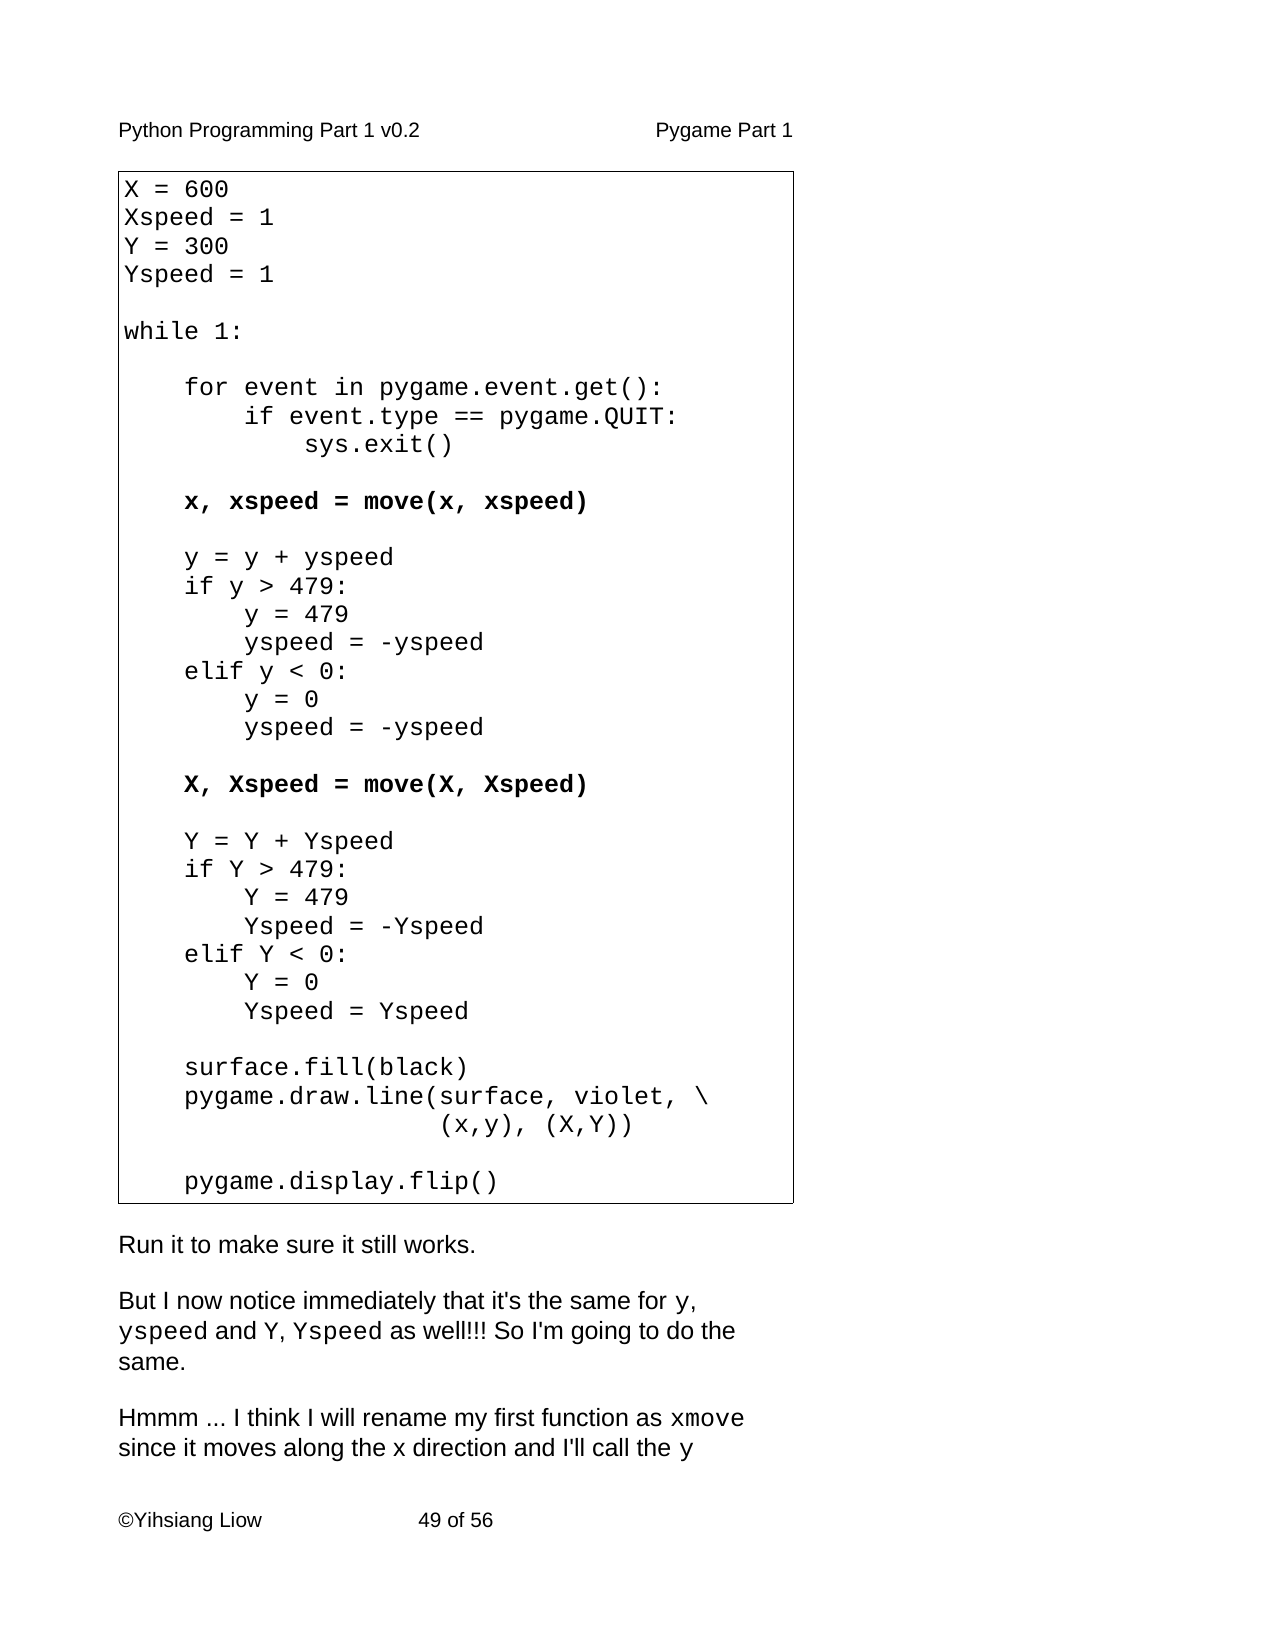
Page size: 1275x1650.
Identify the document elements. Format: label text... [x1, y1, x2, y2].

text Run it to make sure it still works. [118, 1231, 793, 1259]
text But I now notice immediately that it's the same for y, yspeed and Y, Yspeed as well!!! So I'm going to do the same. [118, 1287, 793, 1375]
text Hmmm ... I think I will rename my first function as xmove since it moves along the x direction and I'll call the y [118, 1403, 793, 1464]
table_header X = 600 Xspeed = 1 Y = 300 Yspeed = 1 while 1: for event in pygame.event.get(): if event.type == pygame.QUIT: sys.exit() x, xspeed = move(x, xspeed) y = y + yspeed if y > 479: y = 479 yspeed = -yspeed elif y < 0: y = 0 yspeed = -yspeed X, Xspeed = move(X, Xspeed) Y = Y + Yspeed if Y > 479: Y = 479 Yspeed = -Yspeed elif Y < 0: Y = 0 Yspeed = Yspeed surface.fill(black) pygame.draw.line(surface, violet, \ (x,y), (X,Y)) pygame.display.flip() [119, 172, 793, 1202]
